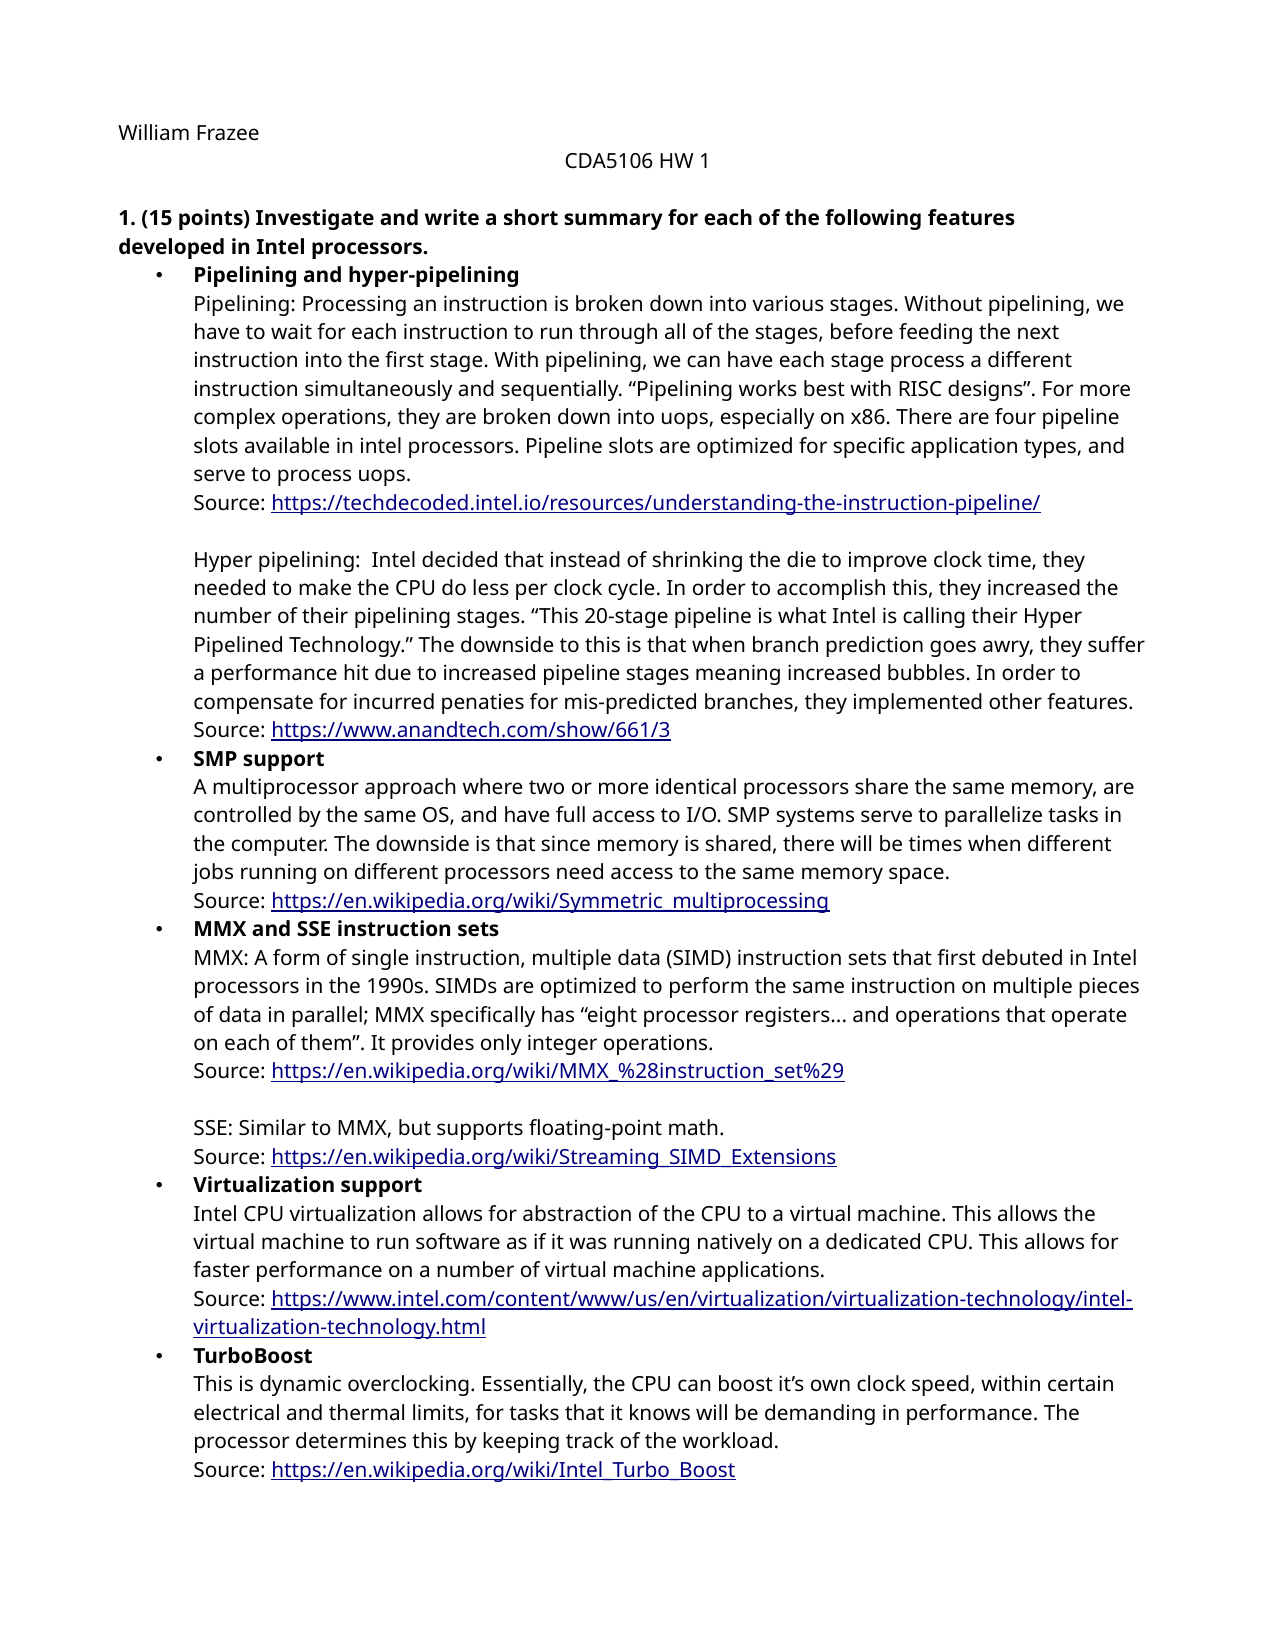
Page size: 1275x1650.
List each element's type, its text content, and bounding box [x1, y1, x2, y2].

list A multiprocessor approach where two or more identical processors share the same memory, are controlled by the same OS, and have full access to I/O. SMP systems serve to parallelize tasks in the computer. The downside is that since memory is shared, there will be times when different jobs running on different processors need access to the same memory space. [156, 772, 1157, 886]
text CDA5106 HW 1 [118, 147, 1157, 175]
text developed in Intel processors. [118, 232, 1157, 260]
list Intel CPU virtualization allows for abstraction of the CPU to a virtual machine. This allows the virtual machine to run software as if it was running natively on a dedicated CPU. This allows for faster performance on a number of virtual machine applications. [156, 1199, 1157, 1284]
list Source: https://www.intel.com/content/www/us/en/virtualization/virtualization-technology/intel-virtualization-technology.html [156, 1284, 1157, 1341]
list Virtualization support [156, 1170, 1157, 1199]
list Source: https://www.anandtech.com/show/661/3 [156, 715, 1157, 744]
list TurboBoost [156, 1341, 1157, 1369]
list Pipelining: Processing an instruction is broken down into various stages. Without pipelining, we have to wait for each instruction to run through all of the stages, before feeding the next instruction into the first stage. With pipelining, we can have each stage process a different instruction simultaneously and sequentially. “Pipelining works best with RISC designs”. For more complex operations, they are broken down into uops, especially on x86. There are four pipeline slots available in intel processors. Pipeline slots are optimized for specific application types, and serve to process uops. Source: https://techdecoded.intel.io/resources/understanding-the-instruction-pipeline/ [156, 289, 1157, 516]
list MMX: A form of single instruction, multiple data (SIMD) instruction sets that first debuted in Intel processors in the 1990s. SIMDs are optimized to perform the same instruction on multiple pieces of data in parallel; MMX specifically has “eight processor registers... and operations that operate on each of them”. It provides only integer operations. [156, 943, 1157, 1057]
list SSE: Similar to MMX, but supports floating-point math. [156, 1113, 1157, 1142]
list Hyper pipelining: Intel decided that instead of shrinking the die to improve clock time, they needed to make the CPU do less per clock cycle. In order to accomplish this, they increased the number of their pipelining stages. “This 20-stage pipeline is what Intel is calling their Hyper Pipelined Technology.” The downside to this is that when branch prediction goes awry, they suffer a performance hit due to increased pipeline stages meaning increased bubbles. In order to compensate for incurred penaties for mis-predicted branches, they implemented other features. [156, 545, 1157, 715]
list MMX and SSE instruction sets [156, 914, 1157, 943]
list Source: https://en.wikipedia.org/wiki/Symmetric_multiprocessing [156, 886, 1157, 914]
list Pipelining and hyper-pipelining [156, 260, 1157, 289]
text 1. (15 points) Investigate and write a short summary for each of the following features [118, 203, 1157, 232]
list This is dynamic overclocking. Essentially, the CPU can boost it’s own clock speed, within certain electrical and thermal limits, for tasks that it knows will be demanding in performance. The processor determines this by keeping track of the workload. [156, 1369, 1157, 1455]
list Source: https://en.wikipedia.org/wiki/Intel_Turbo_Boost [156, 1455, 1157, 1483]
text William Frazee [118, 118, 1157, 147]
list SMP support [156, 744, 1157, 772]
list Source: https://en.wikipedia.org/wiki/MMX_%28instruction_set%29 [156, 1057, 1157, 1085]
list Source: https://en.wikipedia.org/wiki/Streaming_SIMD_Extensions [156, 1142, 1157, 1170]
